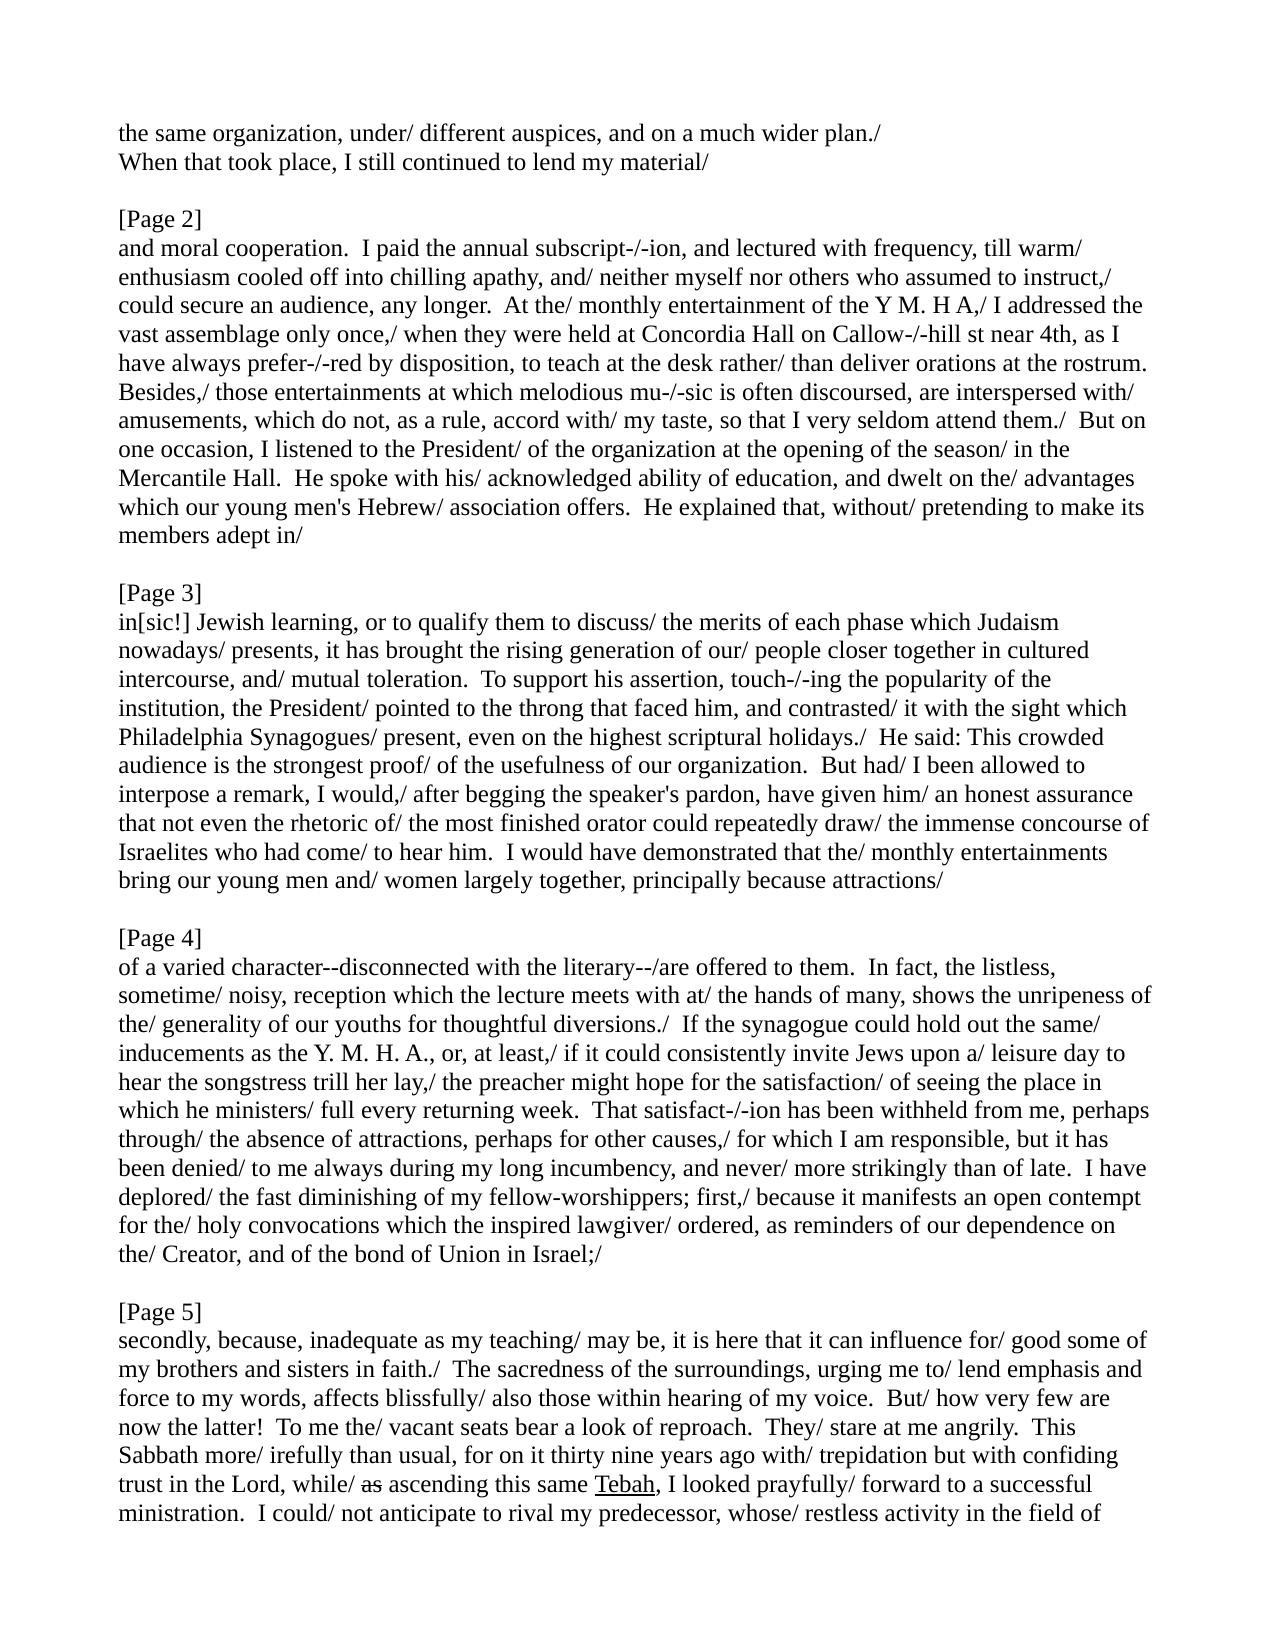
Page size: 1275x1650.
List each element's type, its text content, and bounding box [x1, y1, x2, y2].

text of a varied character--disconnected with the literary--/are offered to them. In fact, the listless, sometime/ noisy, reception which the lecture meets with at/ the hands of many, shows the unripeness of the/ generality of our youths for thoughtful diversions./ If the synagogue could hold out the same/ inducements as the Y. M. H. A., or, at least,/ if it could consistently invite Jews upon a/ leisure day to hear the songstress trill her lay,/ the preacher might hope for the satisfaction/ of seeing the place in which he ministers/ full every returning week. That satisfact-/-ion has been withheld from me, perhaps through/ the absence of attractions, perhaps for other causes,/ for which I am responsible, but it has been denied/ to me always during my long incumbency, and never/ more strikingly than of late. I have deplored/ the fast diminishing of my fellow-worshippers; first,/ because it manifests an open contempt for the/ holy convocations which the inspired lawgiver/ ordered, as reminders of our dependence on the/ Creator, and of the bond of Union in Israel;/ [118, 952, 1157, 1268]
text When that took place, I still continued to lend my material/ [118, 147, 1157, 176]
text secondly, because, inadequate as my teaching/ may be, it is here that it can influence for/ good some of my brothers and sisters in faith./ The sacredness of the surroundings, urging me to/ lend emphasis and force to my words, affects blissfully/ also those within hearing of my voice. But/ how very few are now the latter! To me the/ vacant seats bear a look of reproach. They/ stare at me angrily. This Sabbath more/ irefully than usual, for on it thirty nine years ago with/ trepidation but with confiding trust in the Lord, while/ as ascending this same Tebah, I looked prayfully/ forward to a successful ministration. I could/ not anticipate to rival my predecessor, whose/ restless activity in the field of [118, 1326, 1157, 1527]
text [Page 5] [118, 1297, 1157, 1326]
text the same organization, under/ different auspices, and on a much wider plan./ [118, 118, 1157, 147]
text [Page 2] [118, 204, 1157, 233]
text in[sic!] Jewish learning, or to qualify them to discuss/ the merits of each phase which Judaism nowadays/ presents, it has brought the rising generation of our/ people closer together in cultured intercourse, and/ mutual toleration. To support his assertion, touch-/-ing the popularity of the institution, the President/ pointed to the throng that faced him, and contrasted/ it with the sight which Philadelphia Synagogues/ present, even on the highest scriptural holidays./ He said: This crowded audience is the strongest proof/ of the usefulness of our organization. But had/ I been allowed to interpose a remark, I would,/ after begging the speaker's pardon, have given him/ an honest assurance that not even the rhetoric of/ the most finished orator could repeatedly draw/ the immense concourse of Israelites who had come/ to hear him. I would have demonstrated that the/ monthly entertainments bring our young men and/ women largely together, principally because attractions/ [118, 607, 1157, 894]
text [Page 3] [118, 578, 1157, 607]
text and moral cooperation. I paid the annual subscript-/-ion, and lectured with frequency, till warm/ enthusiasm cooled off into chilling apathy, and/ neither myself nor others who assumed to instruct,/ could secure an audience, any longer. At the/ monthly entertainment of the Y M. H A,/ I addressed the vast assemblage only once,/ when they were held at Concordia Hall on Callow-/-hill st near 4th, as I have always prefer-/-red by disposition, to teach at the desk rather/ than deliver orations at the rostrum. Besides,/ those entertainments at which melodious mu-/-sic is often discoursed, are interspersed with/ amusements, which do not, as a rule, accord with/ my taste, so that I very seldom attend them./ But on one occasion, I listened to the President/ of the organization at the opening of the season/ in the Mercantile Hall. He spoke with his/ acknowledged ability of education, and dwelt on the/ advantages which our young men's Hebrew/ association offers. He explained that, without/ pretending to make its members adept in/ [118, 233, 1157, 549]
text [Page 4] [118, 923, 1157, 952]
